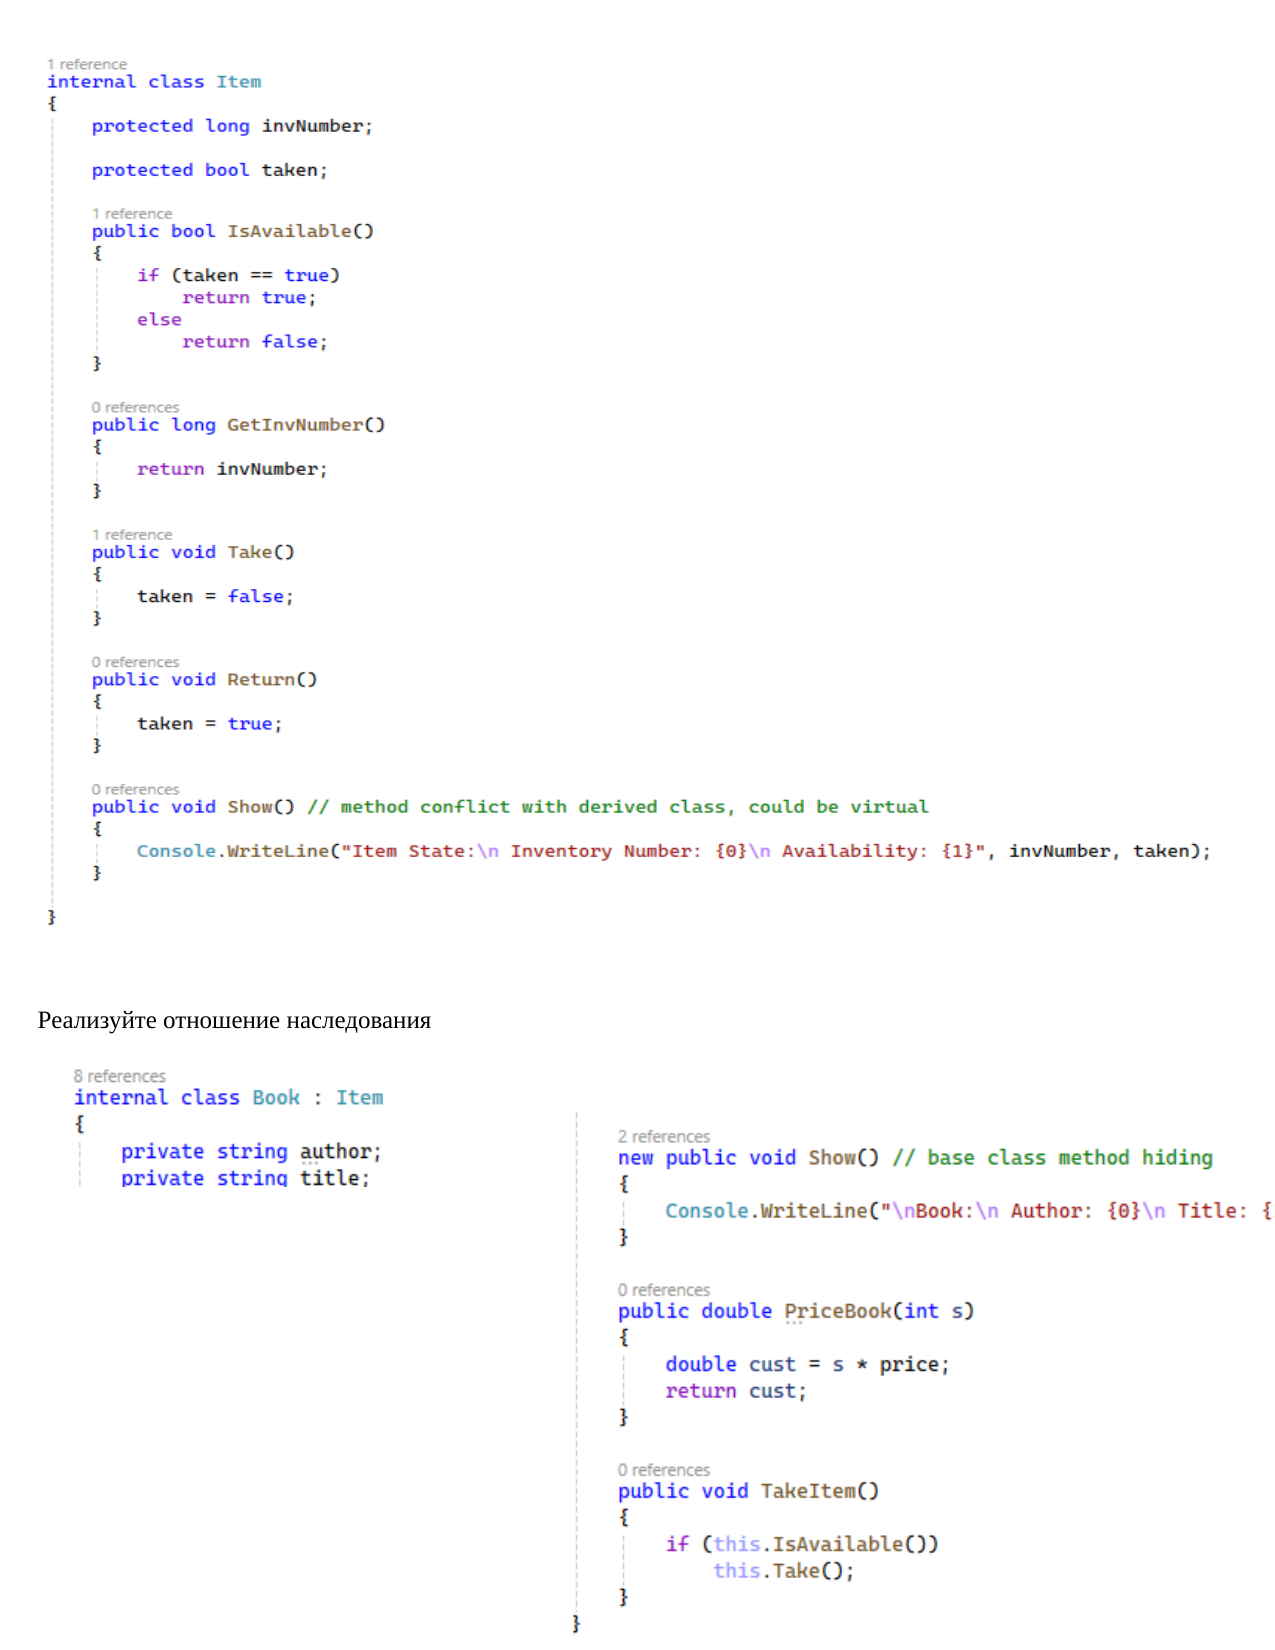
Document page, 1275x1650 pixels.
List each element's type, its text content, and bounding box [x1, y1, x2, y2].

text Реализуйте отношение наследования [37, 1006, 1237, 1034]
picture [37, 1063, 513, 1187]
picture [37, 37, 1238, 948]
picture [573, 1111, 1275, 1650]
